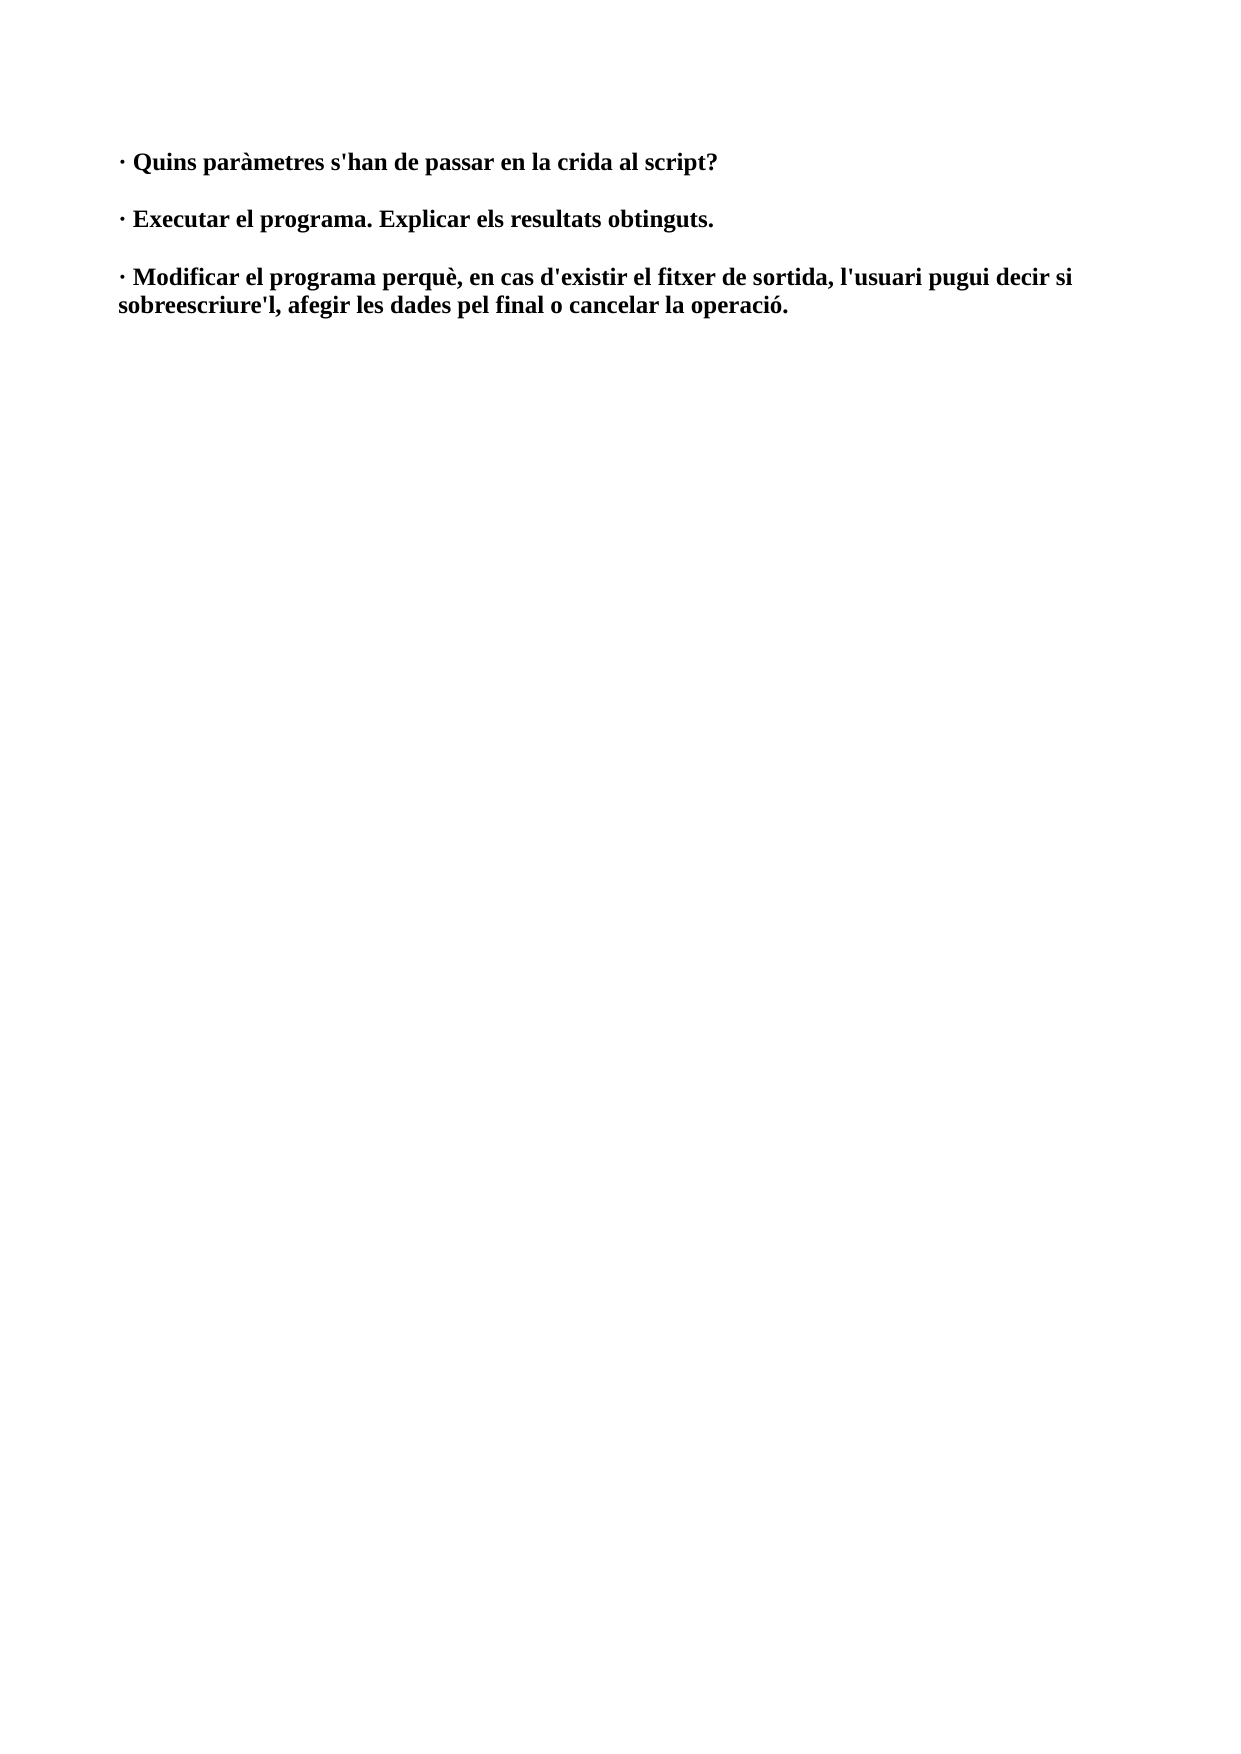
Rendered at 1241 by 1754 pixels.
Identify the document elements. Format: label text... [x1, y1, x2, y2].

text · Quins paràmetres s'han de passar en la crida al script? [118, 147, 1122, 176]
text · Executar el programa. Explicar els resultats obtinguts. [118, 204, 1122, 233]
text · Modificar el programa perquè, en cas d'existir el fitxer de sortida, l'usuari pugui decir si sobreescriure'l, afegir les dades pel final o cancelar la operació. [118, 262, 1122, 319]
